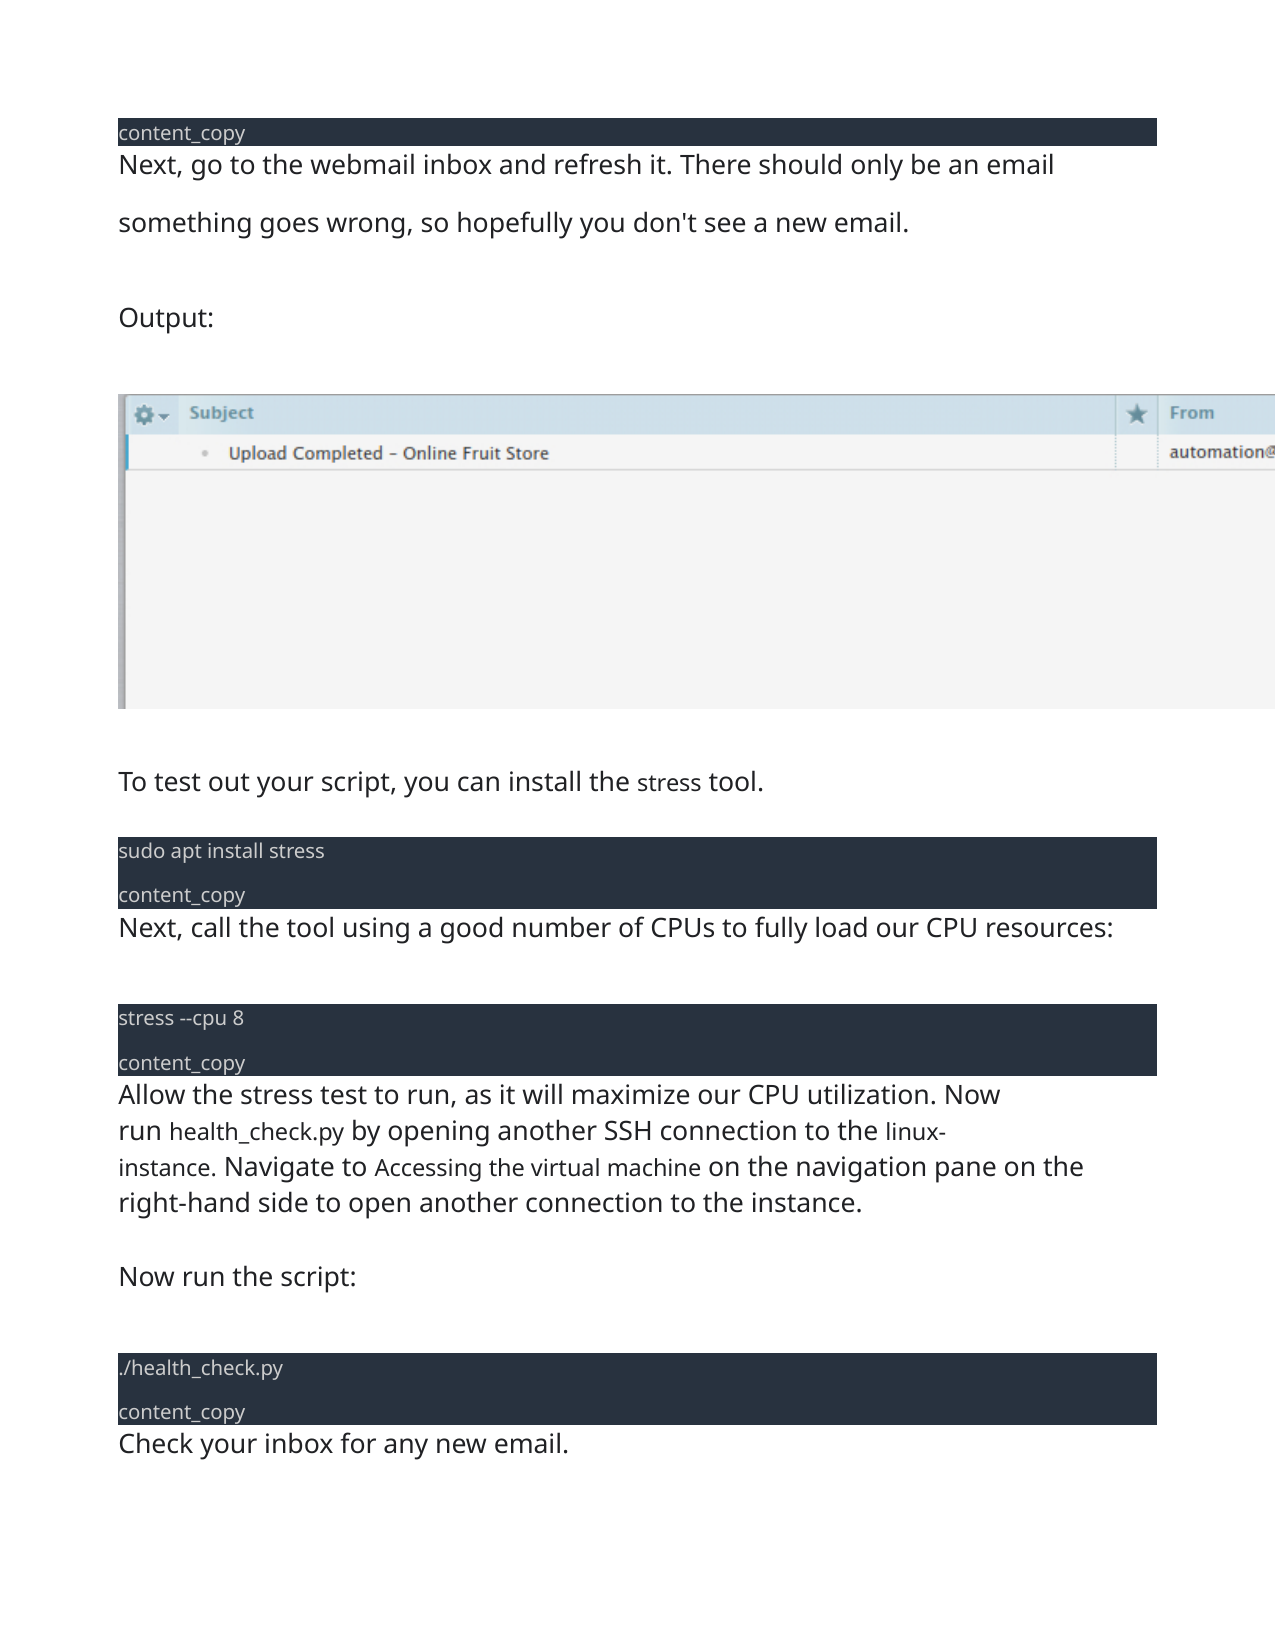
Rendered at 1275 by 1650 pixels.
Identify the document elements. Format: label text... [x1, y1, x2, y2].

text Now run the script: [118, 1258, 1157, 1294]
text content_copy [118, 1048, 1157, 1076]
text Next, call the tool using a good number of CPUs to fully load our CPU resources: [118, 909, 1157, 945]
text stress --cpu 8 [118, 1004, 1157, 1032]
text Check your inbox for any new email. [118, 1425, 1157, 1461]
text content_copy [118, 118, 1157, 146]
text content_copy [118, 881, 1157, 909]
text ./health_check.py [118, 1353, 1157, 1381]
picture [118, 394, 1275, 709]
text sudo apt install stress [118, 837, 1157, 864]
text content_copy [118, 1398, 1157, 1425]
text Allow the stress test to run, as it will maximize our CPU utilization. Now run health_check.py by opening another SSH connection to the linux-instance. Navigate to Accessing the virtual machine on the navigation pane on the right-hand side to open another connection to the instance. [118, 1076, 1157, 1221]
text To test out your script, you can install the stress tool. [118, 763, 1157, 799]
text Next, go to the webmail inbox and refresh it. There should only be an email something goes wrong, so hopefully you don't see a new email. [118, 146, 1157, 240]
text Output: [118, 299, 1157, 335]
